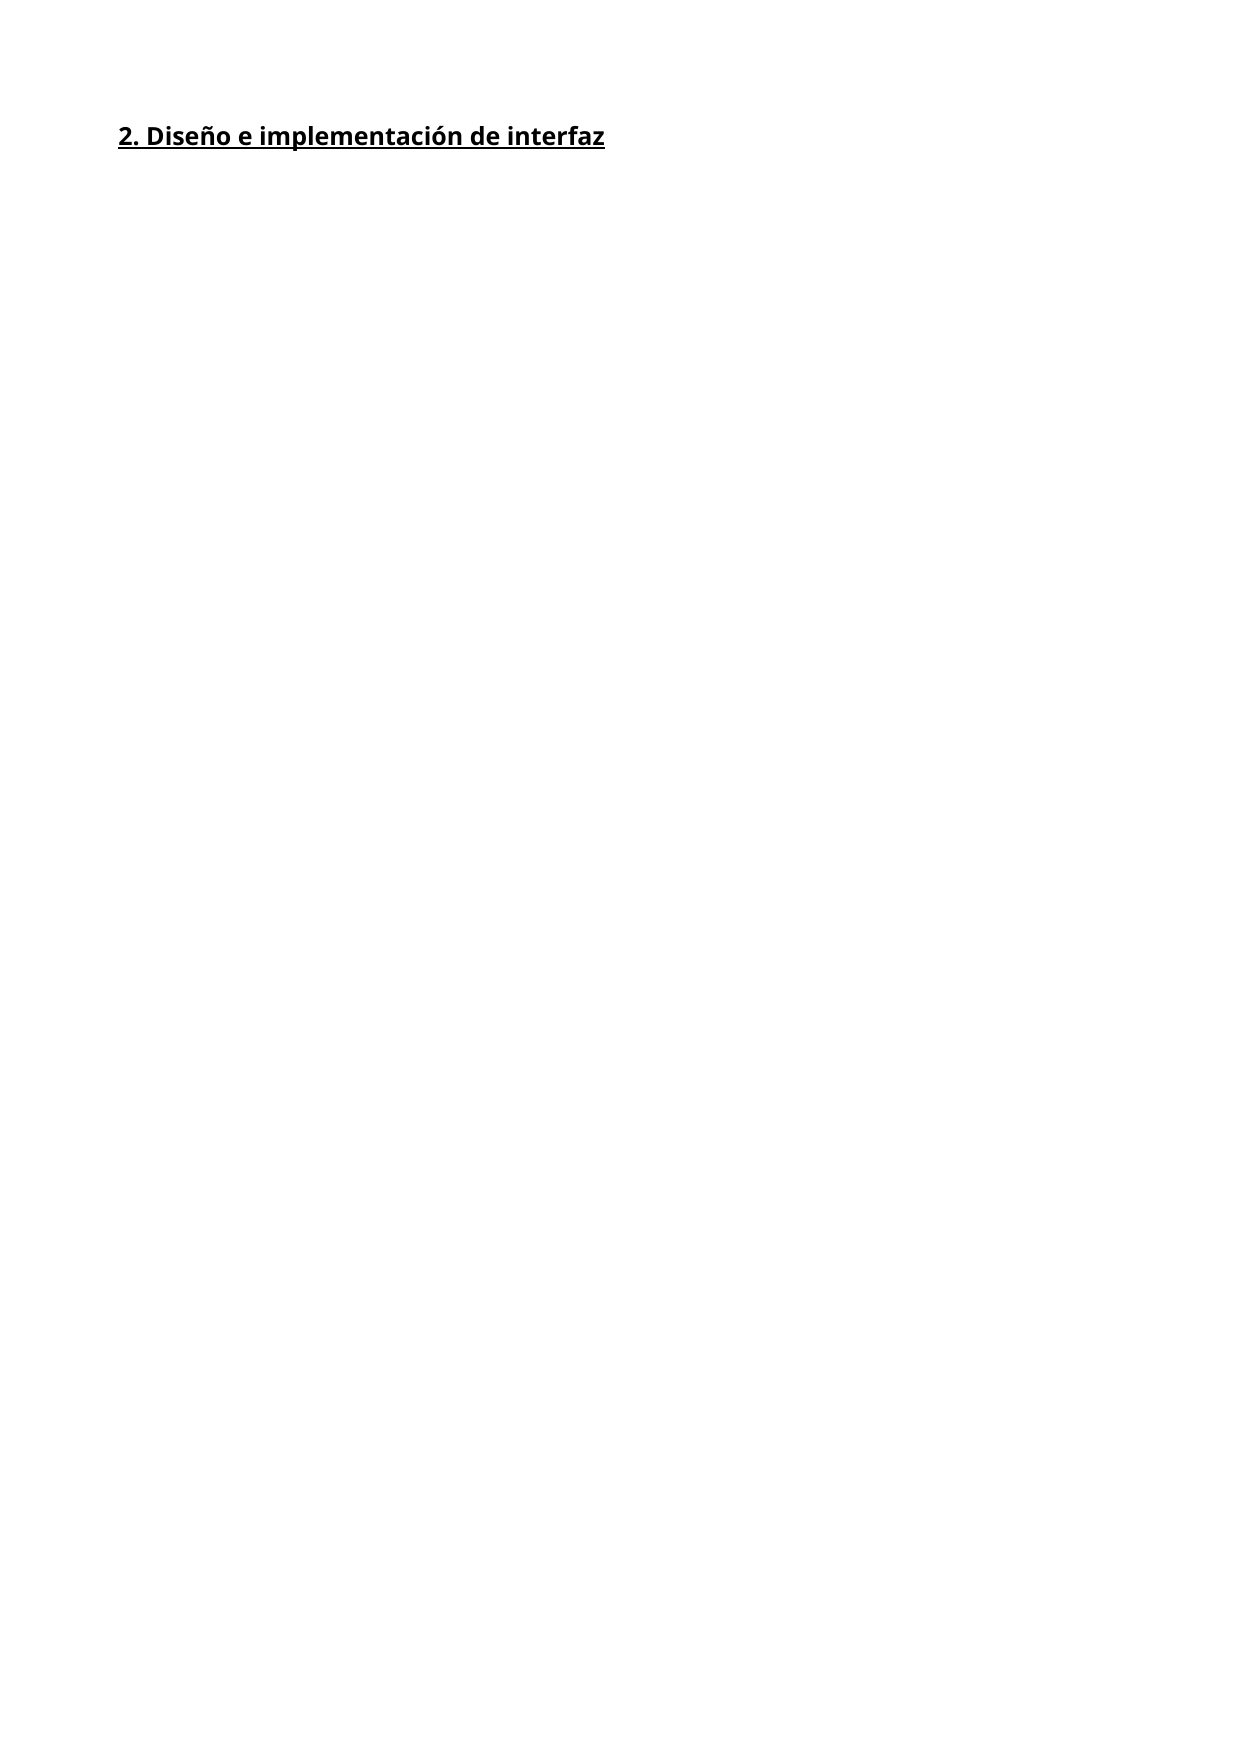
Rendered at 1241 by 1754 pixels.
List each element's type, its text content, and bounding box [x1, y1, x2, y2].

text 2. Diseño e implementación de interfaz [118, 118, 1122, 152]
